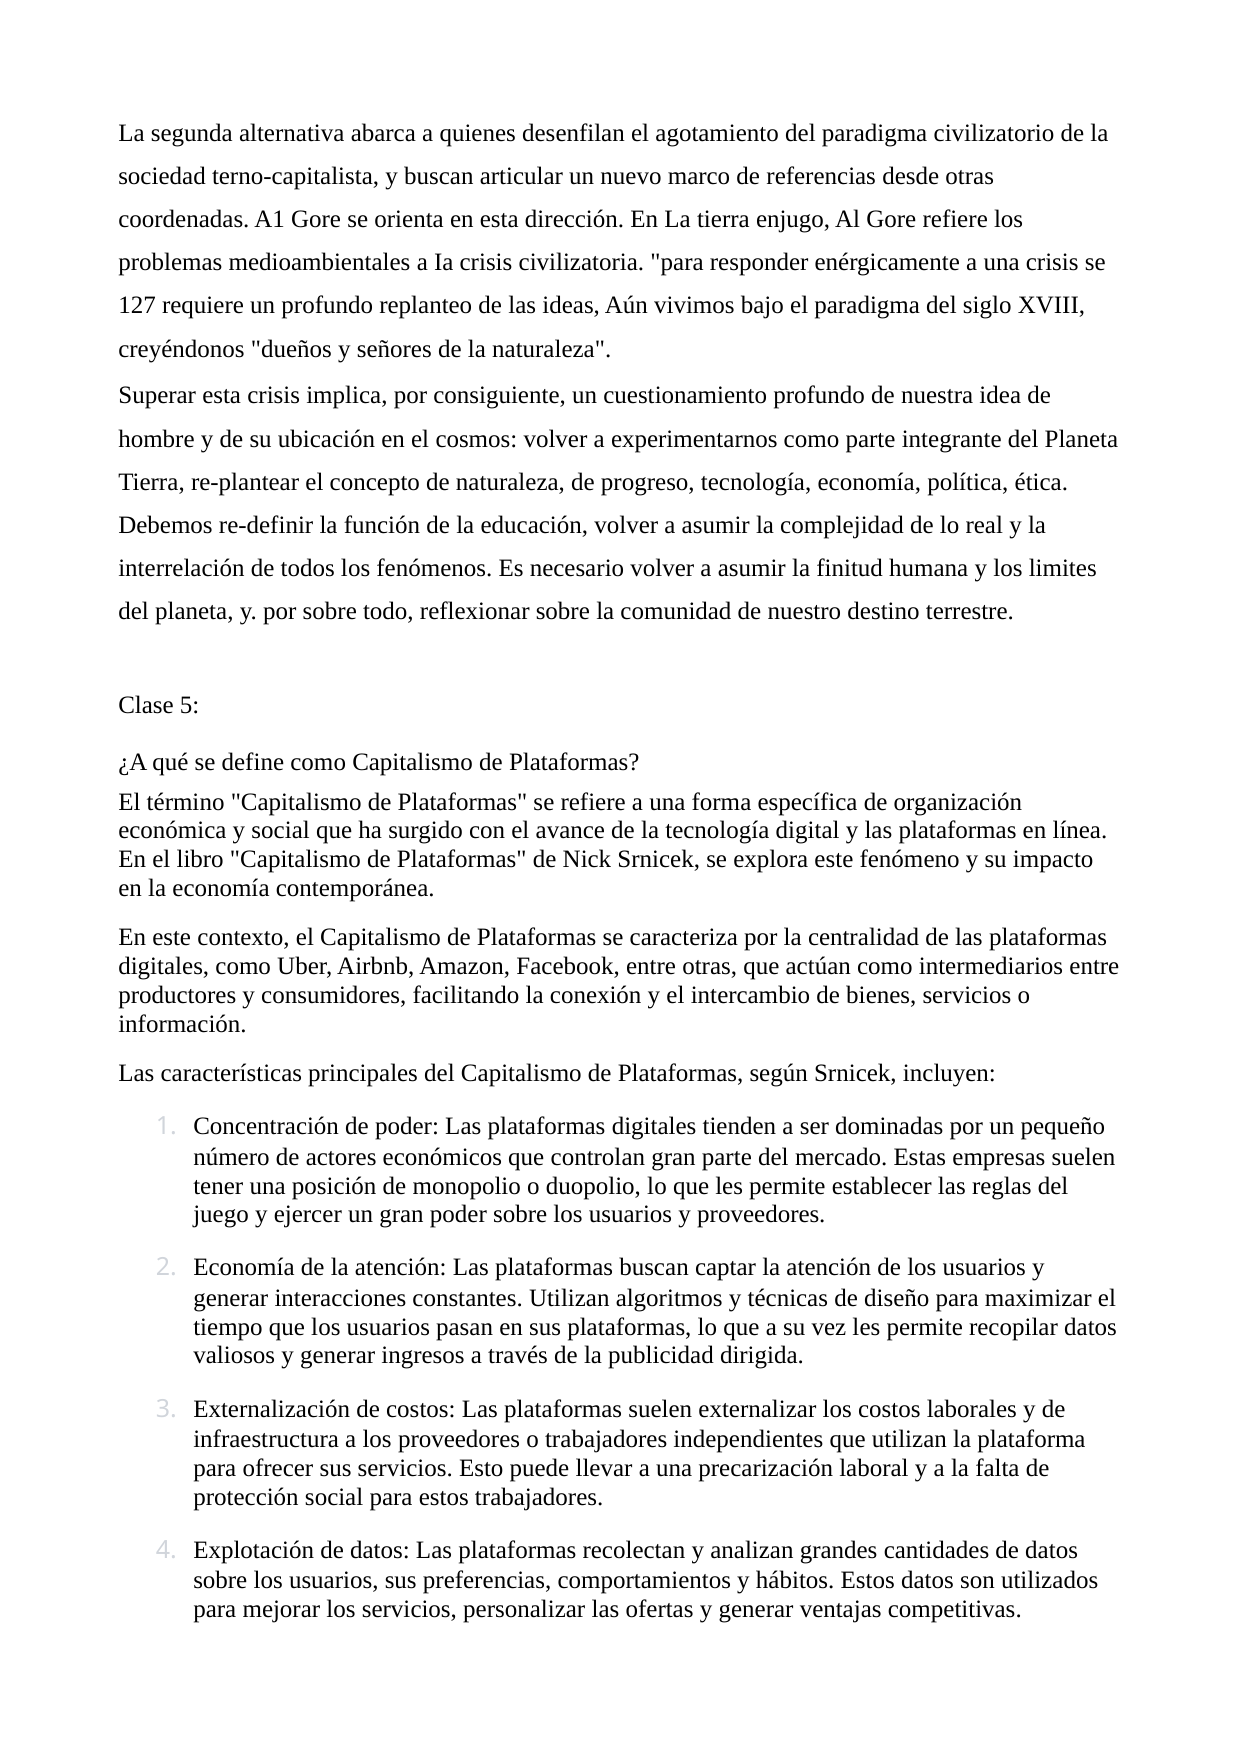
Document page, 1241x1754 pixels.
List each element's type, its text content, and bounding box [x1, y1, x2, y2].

list Explotación de datos: Las plataformas recolectan y analizan grandes cantidades de datos sobre los usuarios, sus preferencias, comportamientos y hábitos. Estos datos son utilizados para mejorar los servicios, personalizar las ofertas y generar ventajas competitivas. [156, 1531, 1122, 1623]
text La segunda alternativa abarca a quienes desenfilan el agotamiento del paradigma civilizatorio de la sociedad terno-capitalista, y buscan articular un nuevo marco de referencias desde otras coordenadas. A1 Gore se orienta en esta dirección. En La tierra enjugo, Al Gore refiere los problemas medioambientales a Ia crisis civilizatoria. "para responder enérgicamente a una crisis se 127 requiere un profundo replanteo de las ideas, Aún vivimos bajo el paradigma del siglo XVIII, creyéndonos "dueños y señores de la naturaleza". [118, 118, 1122, 362]
text Las características principales del Capitalismo de Plataformas, según Srnicek, incluyen: [118, 1058, 1122, 1087]
text ¿A qué se define como Capitalismo de Plataformas? [118, 747, 1122, 776]
list Externalización de costos: Las plataformas suelen externalizar los costos laborales y de infraestructura a los proveedores o trabajadores independientes que utilizan la plataforma para ofrecer sus servicios. Esto puede llevar a una precarización laboral y a la falta de protección social para estos trabajadores. [156, 1390, 1122, 1511]
text En este contexto, el Capitalismo de Plataformas se caracteriza por la centralidad de las plataformas digitales, como Uber, Airbnb, Amazon, Facebook, entre otras, que actúan como intermediarios entre productores y consumidores, facilitando la conexión y el intercambio de bienes, servicios o información. [118, 922, 1122, 1037]
text Clase 5: [118, 690, 1122, 719]
list Concentración de poder: Las plataformas digitales tienden a ser dominadas por un pequeño número de actores económicos que controlan gran parte del mercado. Estas empresas suelen tener una posición de monopolio o duopolio, lo que les permite establecer las reglas del juego y ejercer un gran poder sobre los usuarios y proveedores. [156, 1108, 1122, 1228]
list Economía de la atención: Las plataformas buscan captar la atención de los usuarios y generar interacciones constantes. Utilizan algoritmos y técnicas de diseño para maximizar el tiempo que los usuarios pasan en sus plataformas, lo que a su vez les permite recopilar datos valiosos y generar ingresos a través de la publicidad dirigida. [156, 1249, 1122, 1369]
text Superar esta crisis implica, por consiguiente, un cuestionamiento profundo de nuestra idea de hombre y de su ubicación en el cosmos: volver a experimentarnos como parte integrante del Planeta Tierra, re-plantear el concepto de naturaleza, de progreso, tecnología, economía, política, ética. Debemos re-definir la función de la educación, volver a asumir la complejidad de lo real y la interrelación de todos los fenómenos. Es necesario volver a asumir la finitud humana y los limites del planeta, y. por sobre todo, reflexionar sobre la comunidad de nuestro destino terrestre. [118, 381, 1122, 625]
text El término "Capitalismo de Plataformas" se refiere a una forma específica de organización económica y social que ha surgido con el avance de la tecnología digital y las plataformas en línea. En el libro "Capitalismo de Plataformas" de Nick Srnicek, se explora este fenómeno y su impacto en la economía contemporánea. [118, 787, 1122, 902]
